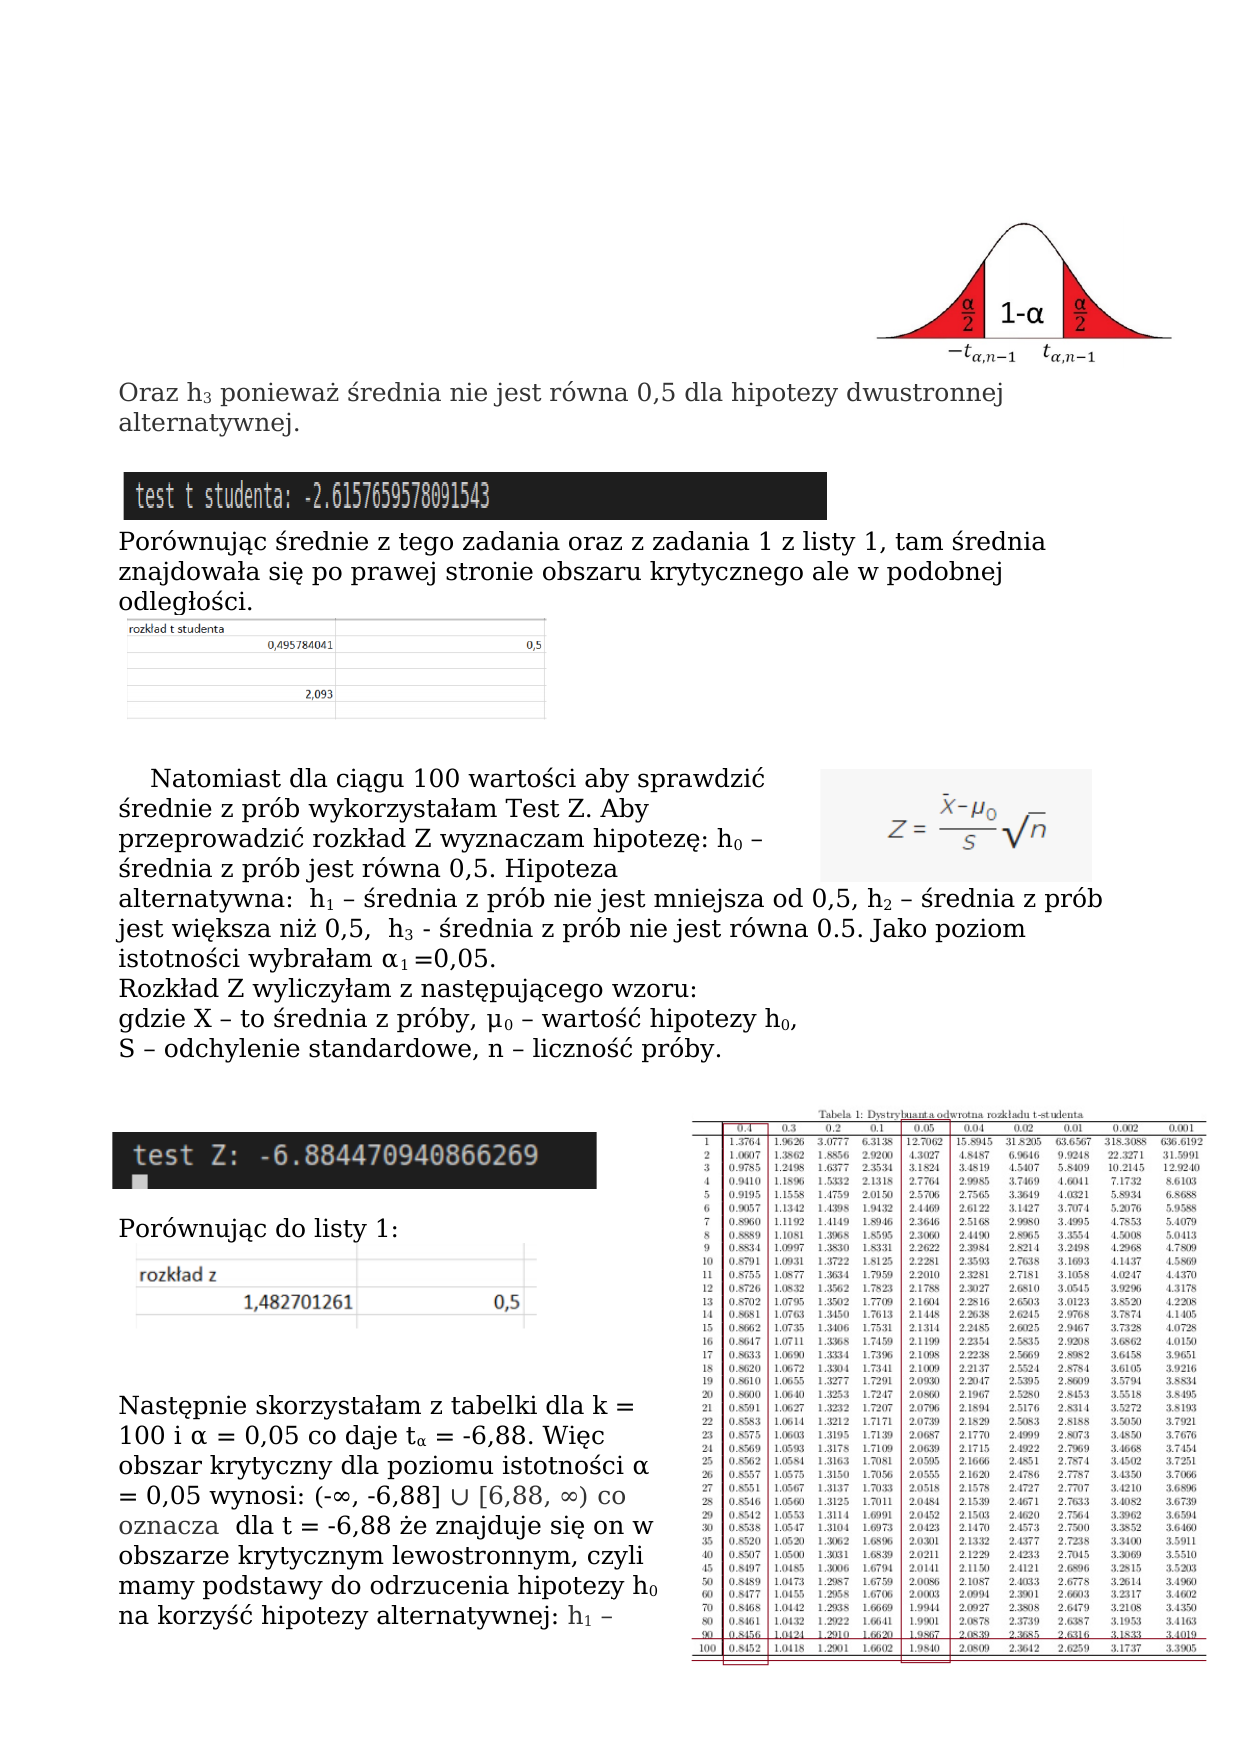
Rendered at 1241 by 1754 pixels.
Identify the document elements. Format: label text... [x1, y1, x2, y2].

picture [122, 615, 553, 720]
text Oraz h3 ponieważ średnia nie jest równa 0,5 dla hipotezy dwustronnej alternatywnej. [118, 377, 1122, 437]
text Porównując do listy 1: [118, 1213, 691, 1243]
text Porównując średnie z tego zadania oraz z zadania 1 z listy 1, tam średnia znajdowała się po prawej stronie obszaru krytycznego ale w podobnej odległości. [118, 526, 1122, 616]
text gdzie X – to średnia z próby, μ0 – wartość hipotezy h0, [118, 1003, 1122, 1033]
picture [123, 472, 827, 520]
text S – odchylenie standardowe, n – liczność próby. [118, 1033, 1122, 1063]
text Następnie skorzystałam z tabelki dla k = 100 i α = 0,05 co daje tα = -6,88. Więc obszar krytyczny dla poziomu istotności α = 0,05 wynosi: (-∞, -6,88] ∪ [6,88, ∞) co oznacza dla t = -6,88 że znajduje się on w obszarze krytycznym lewostronnym, czyli mamy podstawy do odrzucenia hipotezy h0 na korzyść hipotezy alternatywnej: h1 – [118, 1389, 691, 1629]
text Natomiast dla ciągu 100 wartości aby sprawdzić średnie z prób wykorzystałam Test Z. Aby przeprowadzić rozkład Z wyznaczam hipotezę: h0 – średnia z prób jest równa 0,5. Hipoteza alternatywna: h1 – średnia z prób nie jest mniejsza od 0,5, h2 – średnia z prób jest większa niż 0,5, h3 - średnia z prób nie jest równa 0.5. Jako poziom istotności wybrałam α1 =0,05. [118, 763, 1122, 973]
picture [861, 201, 1183, 372]
picture [112, 1132, 597, 1189]
picture [112, 1243, 556, 1337]
text Rozkład Z wyliczyłam z następującego wzoru: [118, 973, 1122, 1003]
picture [691, 1105, 1207, 1670]
picture [843, 774, 960, 882]
